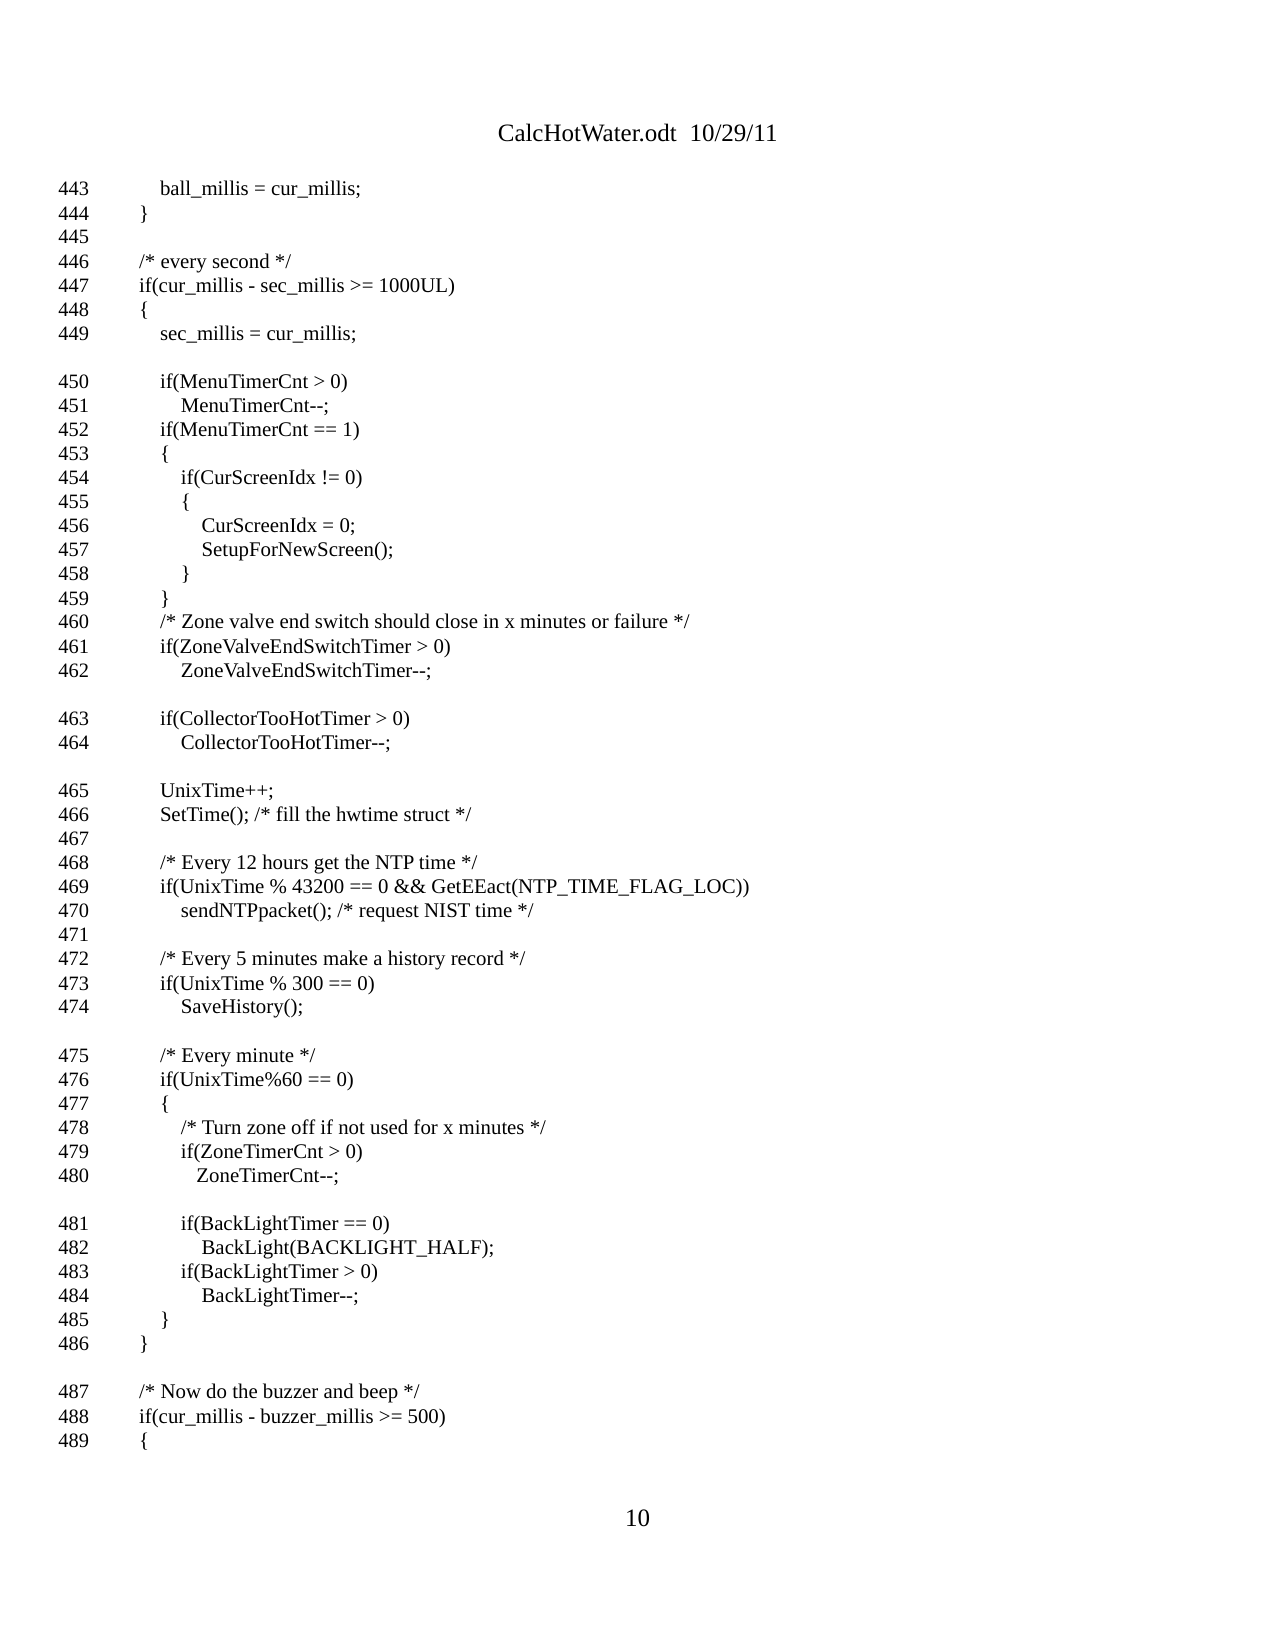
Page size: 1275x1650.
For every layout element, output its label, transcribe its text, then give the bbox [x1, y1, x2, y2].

text /* Every 12 hours get the NTP time */ [118, 850, 1157, 874]
text SetTime(); /* fill the hwtime struct */ [118, 802, 1157, 826]
text if(BackLightTimer > 0) [118, 1259, 1157, 1283]
text if(ZoneTimerCnt > 0) [118, 1139, 1157, 1163]
text /* Now do the buzzer and beep */ [118, 1379, 1157, 1403]
text BackLight(BACKLIGHT_HALF); [118, 1235, 1157, 1259]
text /* every second */ [118, 248, 1157, 273]
text /* Turn zone off if not used for x minutes */ [118, 1115, 1157, 1139]
text sendNTPpacket(); /* request NIST time */ [118, 898, 1157, 922]
text /* Every minute */ [118, 1043, 1157, 1067]
text if(cur_millis - sec_millis >= 1000UL) [118, 273, 1157, 297]
text ZoneTimerCnt--; [118, 1163, 1157, 1187]
text } [118, 1331, 1157, 1355]
text if(ZoneValveEndSwitchTimer > 0) [118, 633, 1157, 658]
text if(CollectorTooHotTimer > 0) [118, 706, 1157, 730]
text { [118, 1428, 1157, 1452]
text { [118, 441, 1157, 465]
text if(BackLightTimer == 0) [118, 1211, 1157, 1235]
text if(UnixTime%60 == 0) [118, 1067, 1157, 1091]
text /* Every 5 minutes make a history record */ [118, 946, 1157, 970]
text if(UnixTime % 43200 == 0 && GetEEact(NTP_TIME_FLAG_LOC)) [118, 874, 1157, 898]
text SetupForNewScreen(); [118, 537, 1157, 561]
text } [118, 200, 1157, 224]
text CollectorTooHotTimer--; [118, 730, 1157, 754]
text { [118, 1091, 1157, 1115]
text } [118, 1307, 1157, 1331]
text if(MenuTimerCnt == 1) [118, 417, 1157, 441]
text ZoneValveEndSwitchTimer--; [118, 658, 1157, 682]
text { [118, 297, 1157, 321]
text { [118, 489, 1157, 513]
text if(UnixTime % 300 == 0) [118, 970, 1157, 994]
text ball_millis = cur_millis; [118, 176, 1157, 200]
text } [118, 561, 1157, 585]
text SaveHistory(); [118, 994, 1157, 1018]
text /* Zone valve end switch should close in x minutes or failure */ [118, 609, 1157, 633]
text sec_millis = cur_millis; [118, 321, 1157, 345]
text MenuTimerCnt--; [118, 393, 1157, 417]
text if(MenuTimerCnt > 0) [118, 369, 1157, 393]
text CurScreenIdx = 0; [118, 513, 1157, 537]
text UnixTime++; [118, 778, 1157, 802]
text BackLightTimer--; [118, 1283, 1157, 1307]
text if(cur_millis - buzzer_millis >= 500) [118, 1403, 1157, 1428]
text if(CurScreenIdx != 0) [118, 465, 1157, 489]
text } [118, 585, 1157, 609]
